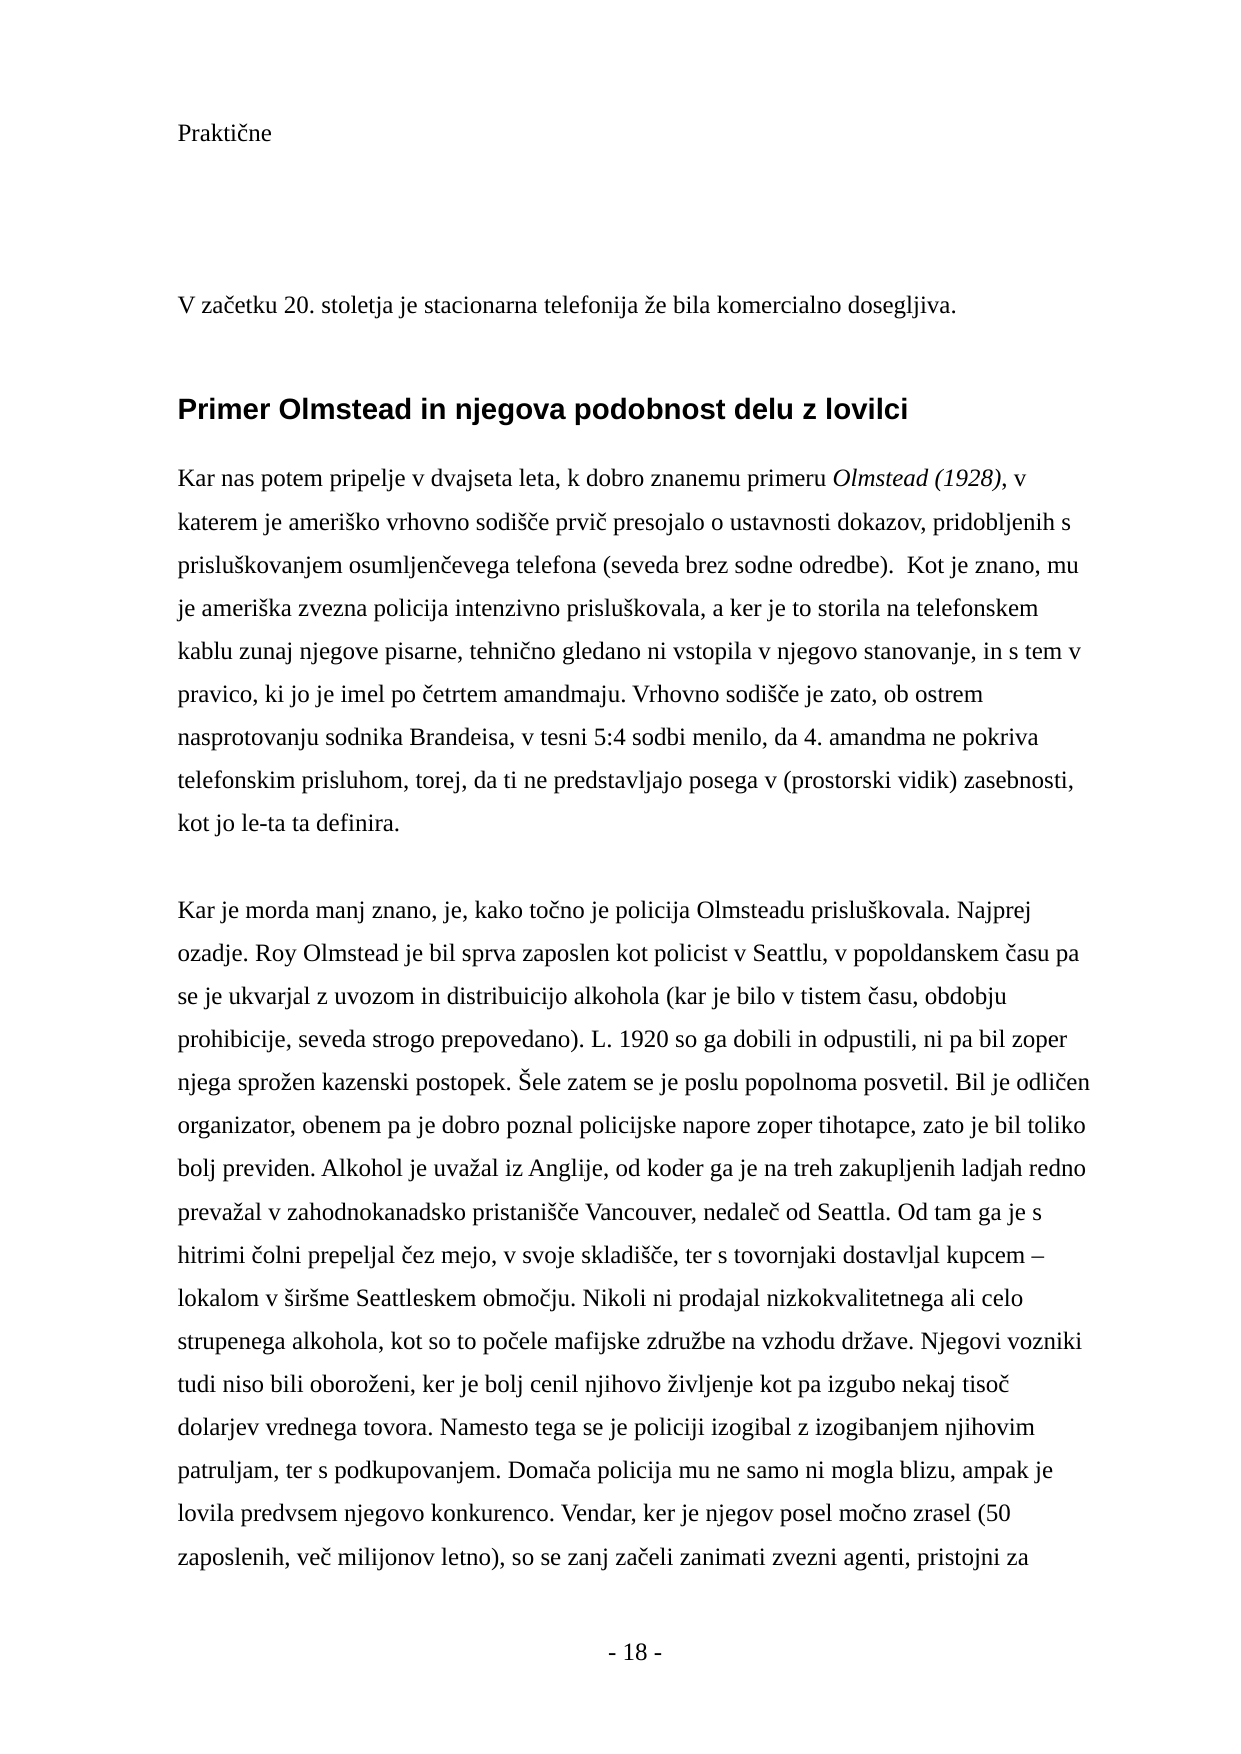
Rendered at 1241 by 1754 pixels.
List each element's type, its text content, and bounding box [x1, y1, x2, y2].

text Kar nas potem pripelje v dvajseta leta, k dobro znanemu primeru Olmstead (1928), v katerem je ameriško vrhovno sodišče prvič presojalo o ustavnosti dokazov, pridobljenih s prisluškovanjem osumljenčevega telefona (seveda brez sodne odredbe). Kot je znano, mu je ameriška zvezna policija intenzivno prisluškovala, a ker je to storila na telefonskem kablu zunaj njegove pisarne, tehnično gledano ni vstopila v njegovo stanovanje, in s tem v pravico, ki jo je imel po četrtem amandmaju. Vrhovno sodišče je zato, ob ostrem nasprotovanju sodnika Brandeisa, v tesni 5:4 sodbi menilo, da 4. amandma ne pokriva telefonskim prisluhom, torej, da ti ne predstavljajo posega v (prostorski vidik) zasebnosti, kot jo le-ta ta definira. [177, 463, 1093, 837]
subtitle Primer Olmstead in njegova podobnost delu z lovilci [177, 392, 1093, 426]
text Praktične [177, 118, 1093, 147]
text Kar je morda manj znano, je, kako točno je policija Olmsteadu prisluškovala. Najprej ozadje. Roy Olmstead je bil sprva zaposlen kot policist v Seattlu, v popoldanskem času pa se je ukvarjal z uvozom in distribuicijo alkohola (kar je bilo v tistem času, obdobju prohibicije, seveda strogo prepovedano). L. 1920 so ga dobili in odpustili, ni pa bil zoper njega sprožen kazenski postopek. Šele zatem se je poslu popolnoma posvetil. Bil je odličen organizator, obenem pa je dobro poznal policijske napore zoper tihotapce, zato je bil toliko bolj previden. Alkohol je uvažal iz Anglije, od koder ga je na treh zakupljenih ladjah redno prevažal v zahodnokanadsko pristanišče Vancouver, nedaleč od Seattla. Od tam ga je s hitrimi čolni prepeljal čez mejo, v svoje skladišče, ter s tovornjaki dostavljal kupcem – lokalom v širšme Seattleskem območju. Nikoli ni prodajal nizkokvalitetnega ali celo strupenega alkohola, kot so to počele mafijske združbe na vzhodu države. Njegovi vozniki tudi niso bili oboroženi, ker je bolj cenil njihovo življenje kot pa izgubo nekaj tisoč dolarjev vrednega tovora. Namesto tega se je policiji izogibal z izogibanjem njihovim patruljam, ter s podkupovanjem. Domača policija mu ne samo ni mogla blizu, ampak je lovila predvsem njegovo konkurenco. Vendar, ker je njegov posel močno zrasel (50 zaposlenih, več milijonov letno), so se zanj začeli zanimati zvezni agenti, pristojni za [177, 895, 1093, 1570]
text V začetku 20. stoletja je stacionarna telefonija že bila komercialno dosegljiva. [177, 291, 1093, 319]
